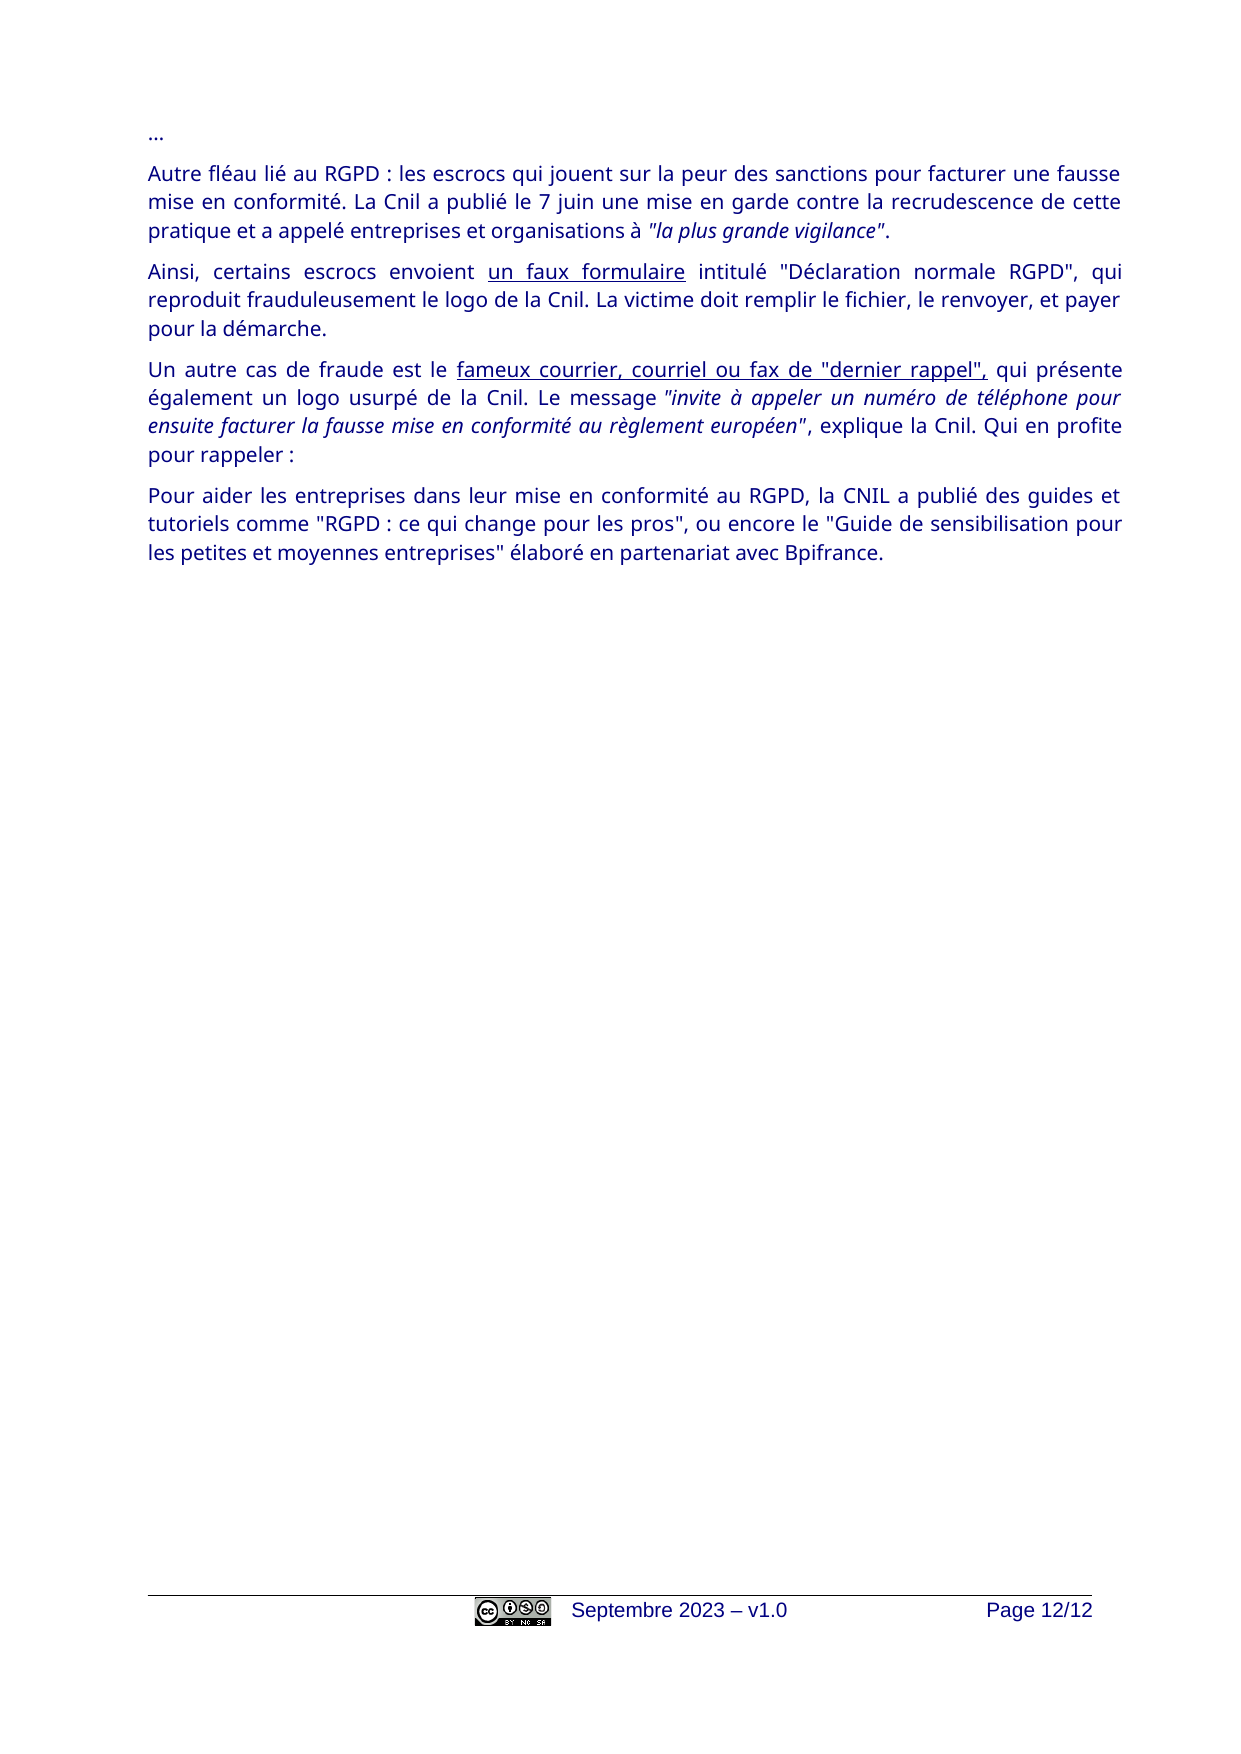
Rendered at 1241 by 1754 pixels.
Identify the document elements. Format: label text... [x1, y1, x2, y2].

text … [148, 118, 1123, 147]
text Pour aider les entreprises dans leur mise en conformité au RGPD, la CNIL a publié des guides et tutoriels comme "RGPD : ce qui change pour les pros", ou encore le "Guide de sensibilisation pour les petites et moyennes entreprises" élaboré en partenariat avec Bpifrance. [148, 481, 1123, 566]
text Ainsi, certains escrocs envoient un faux formulaire intitulé "Déclaration normale RGPD", qui reproduit frauduleusement le logo de la Cnil. La victime doit remplir le fichier, le renvoyer, et payer pour la démarche. [148, 257, 1123, 342]
text Un autre cas de fraude est le fameux courrier, courriel ou fax de "dernier rappel", qui présente également un logo usurpé de la Cnil. Le message "invite à appeler un numéro de téléphone pour ensuite facturer la fausse mise en conformité au règlement européen", explique la Cnil. Qui en profite pour rappeler : [148, 355, 1123, 468]
picture [474, 1597, 552, 1626]
text Autre fléau lié au RGPD : les escrocs qui jouent sur la peur des sanctions pour facturer une fausse mise en conformité. La Cnil a publié le 7 juin une mise en garde contre la recrudescence de cette pratique et a appelé entreprises et organisations à "la plus grande vigilance". [148, 159, 1123, 244]
